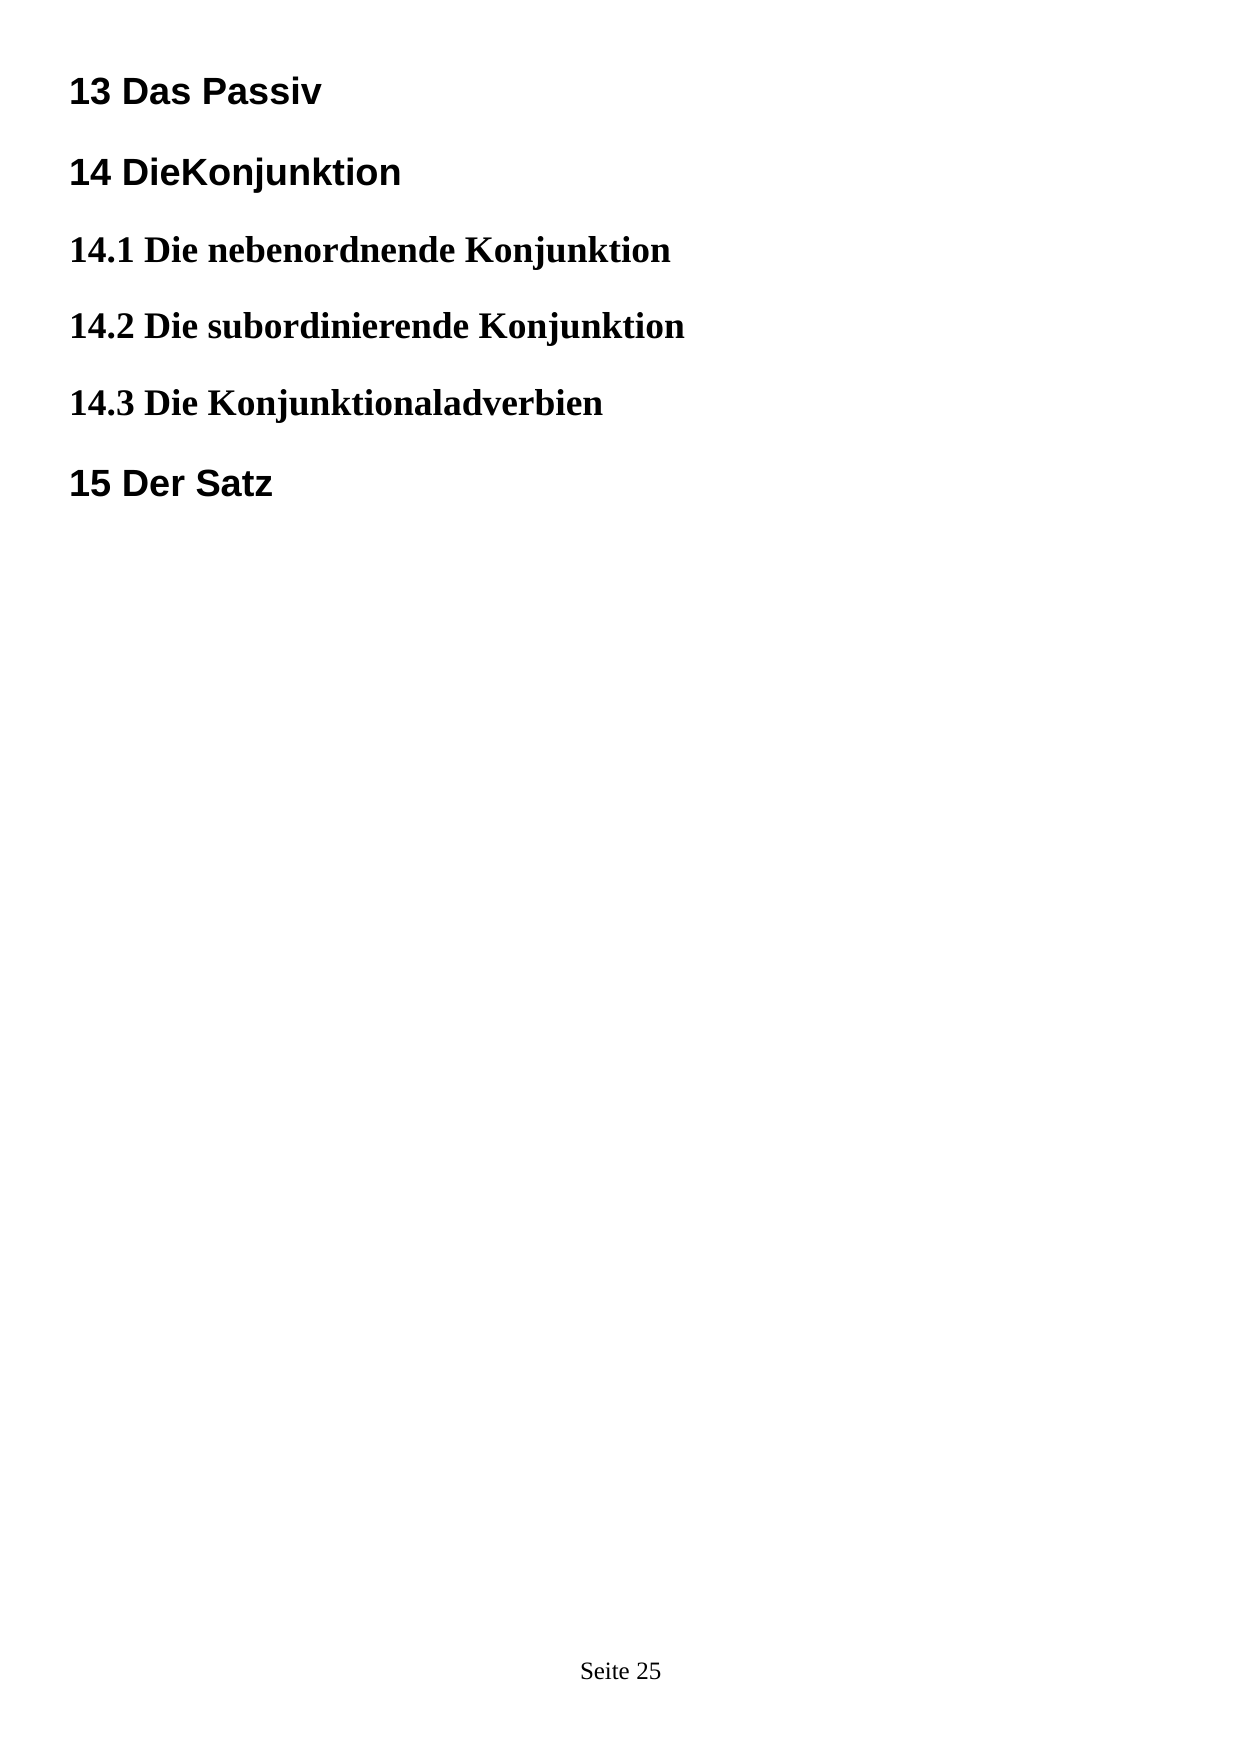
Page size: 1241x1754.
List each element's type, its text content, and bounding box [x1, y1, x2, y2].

subtitle 13 Das Passiv [69, 69, 1172, 113]
subtitle 14.1 Die nebenordnende Konjunktion [69, 227, 1172, 270]
subtitle 14 DieKonjunktion [69, 150, 1172, 194]
subtitle 14.3 Die Konjunktionaladverbien [69, 380, 1172, 423]
subtitle 14.2 Die subordinierende Konjunktion [69, 303, 1172, 347]
subtitle 15 Der Satz [69, 461, 1172, 504]
